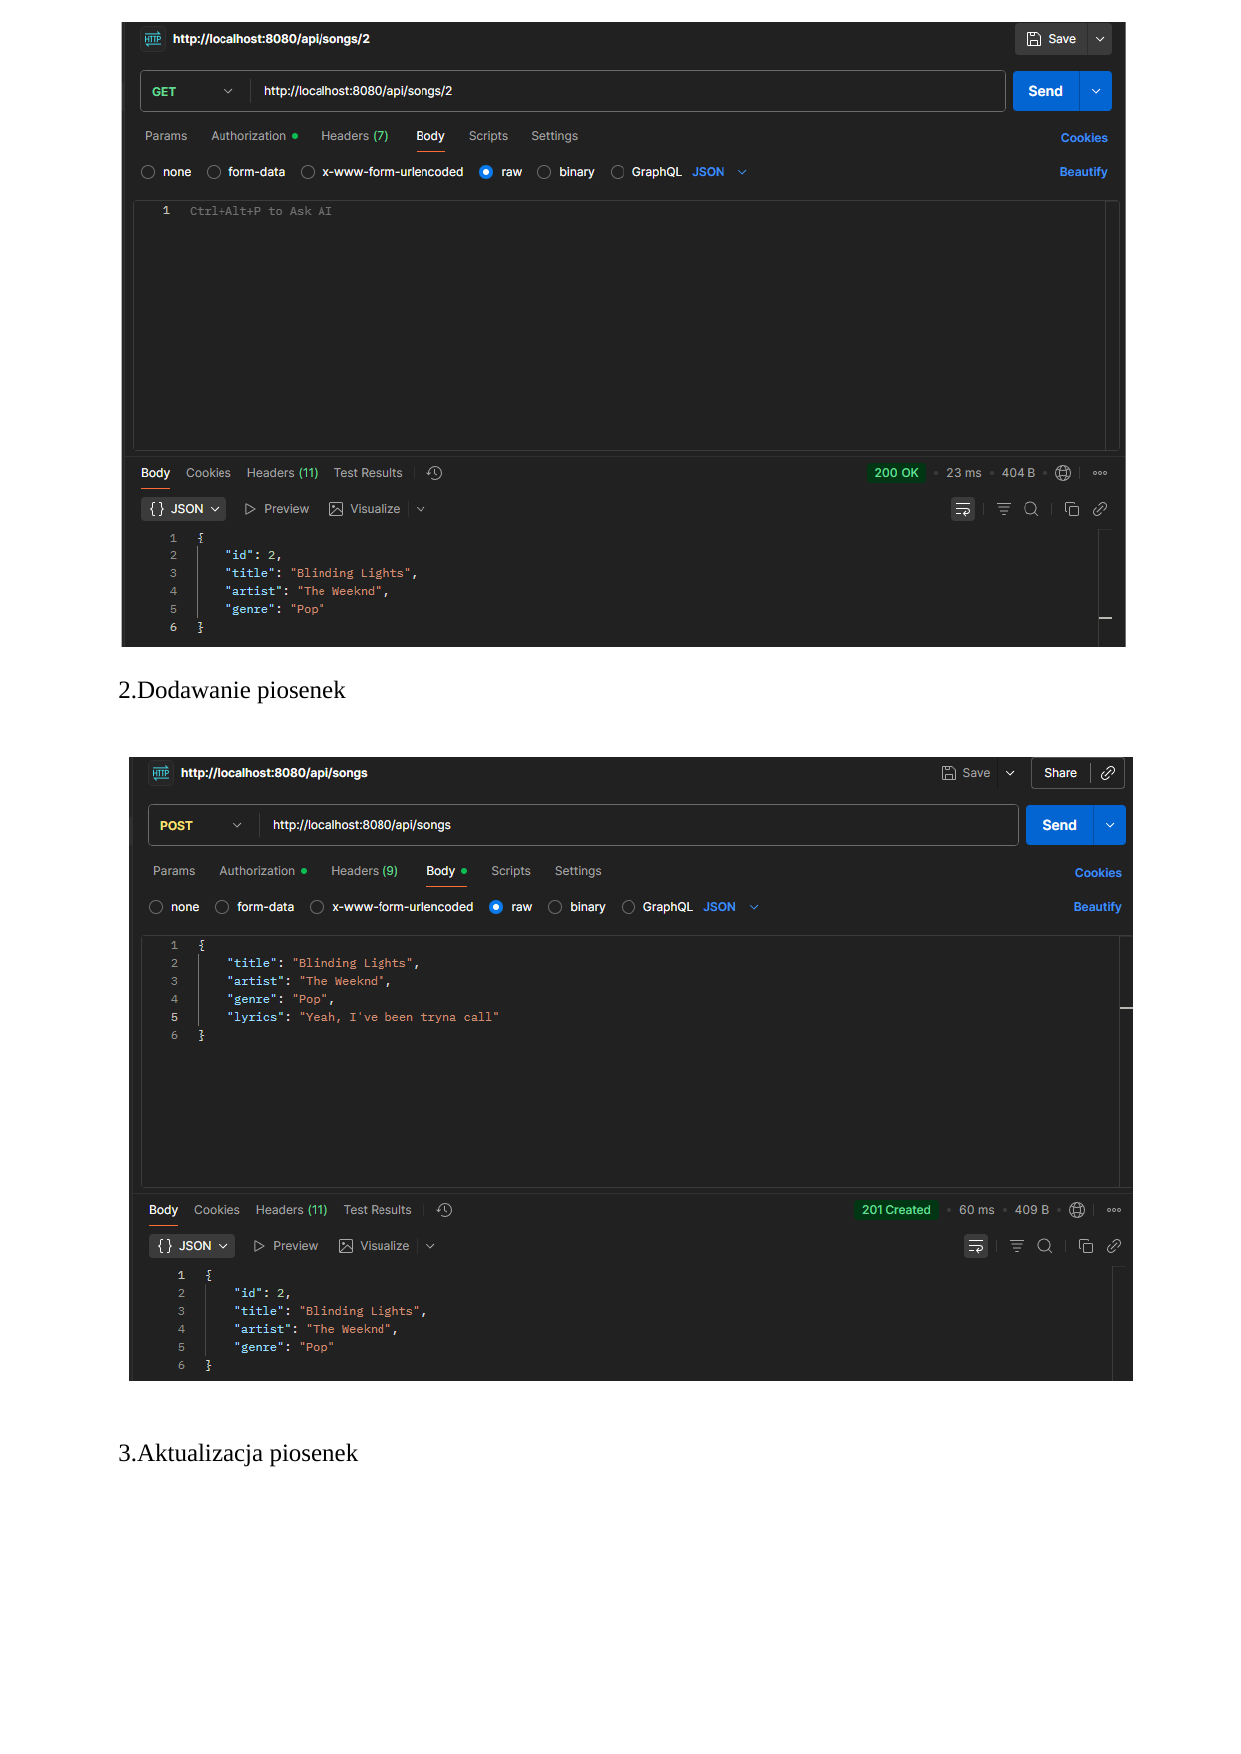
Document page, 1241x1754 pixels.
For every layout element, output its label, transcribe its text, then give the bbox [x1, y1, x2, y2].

picture [121, 22, 1126, 647]
picture [129, 757, 1133, 1381]
text 3.Aktualizacja piosenek [118, 1438, 1122, 1467]
text 2.Dodawanie piosenek [118, 675, 1122, 704]
